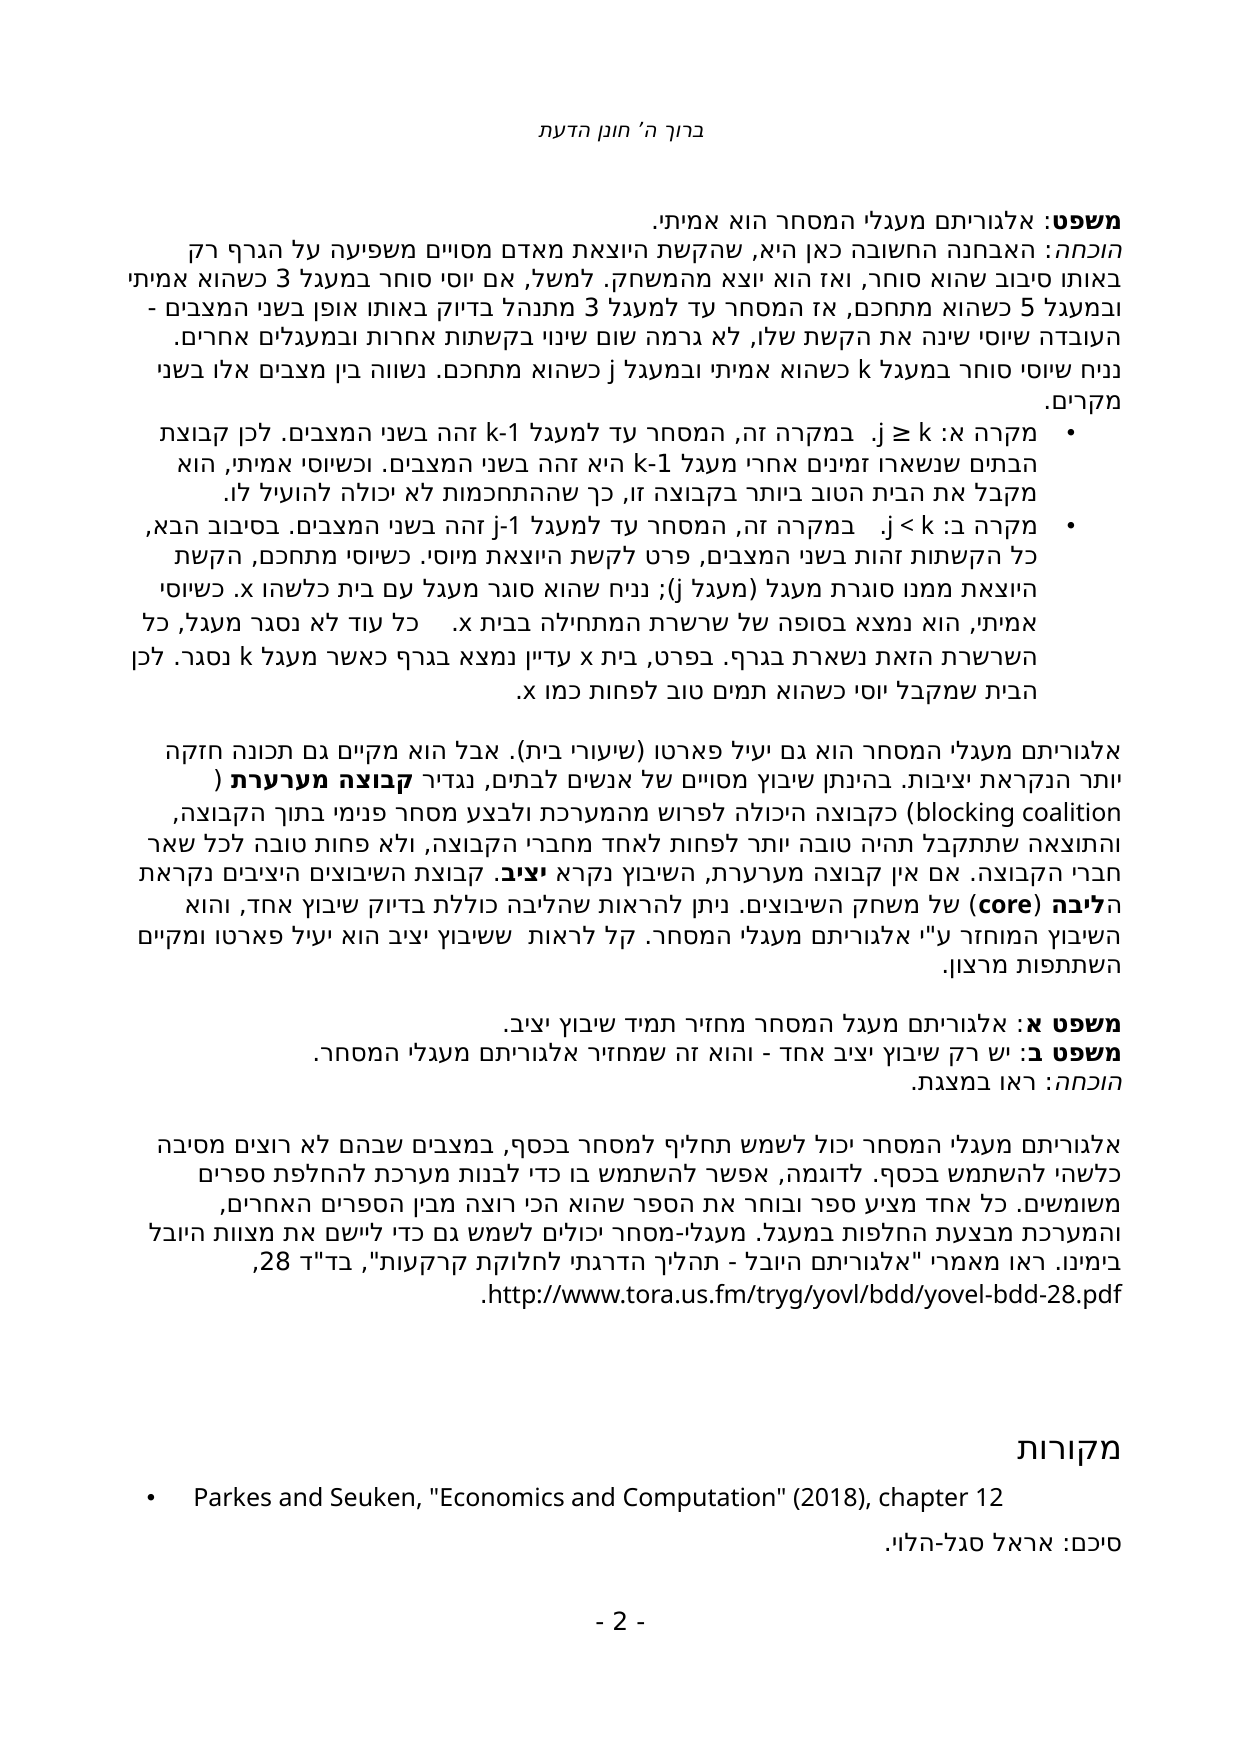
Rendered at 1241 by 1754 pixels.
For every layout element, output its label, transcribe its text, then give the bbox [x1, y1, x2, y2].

subtitle מקורות [118, 1428, 1122, 1467]
text אלגוריתם מעגלי המסחר יכול לשמש תחליף למסחר בכסף, במצבים שבהם לא רוצים מסיבה כלשהי להשתמש בכסף. לדוגמה, אפשר להשתמש בו כדי לבנות מערכת להחלפת ספרים משומשים. כל אחד מציע ספר ובוחר את הספר שהוא הכי רוצה מבין הספרים האחרים, והמערכת מבצעת החלפות במעגל. מעגלי-מסחר יכולים לשמש גם כדי ליישם את מצוות היובל בימינו. ראו מאמרי "אלגוריתם היובל - תהליך הדרגתי לחלוקת קרקעות", בד"ד 28, http://www.tora.us.fm/tryg/yovl/bdd/yovel-bdd-28.pdf. [118, 1131, 1122, 1310]
text נניח שיוסי סוחר במעגל k כשהוא אמיתי ובמעגל j כשהוא מתחכם. נשווה בין מצבים אלו בשני מקרים. [118, 352, 1122, 415]
text הוכחה: האבחנה החשובה כאן היא, שהקשת היוצאת מאדם מסויים משפיעה על הגרף רק באותו סיבוב שהוא סוחר, ואז הוא יוצא מהמשחק. למשל, אם יוסי סוחר במעגל 3 כשהוא אמיתי ובמעגל 5 כשהוא מתחכם, אז המסחר עד למעגל 3 מתנהל בדיוק באותו אופן בשני המצבים - העובדה שיוסי שינה את הקשת שלו, לא גרמה שום שינוי בקשתות אחרות ובמעגלים אחרים. [118, 235, 1122, 352]
list מקרה ב: j < k. במקרה זה, המסחר עד למעגל j-1 זהה בשני המצבים. בסיבוב הבא, כל הקשתות זהות בשני המצבים, פרט לקשת היוצאת מיוסי. כשיוסי מתחכם, הקשת היוצאת ממנו סוגרת מעגל (מעגל j); נניח שהוא סוגר מעגל עם בית כלשהו x. כשיוסי אמיתי, הוא נמצא בסופה של שרשרת המתחילה בבית x. כל עוד לא נסגר מעגל, כל השרשרת הזאת נשארת בגרף. בפרט, בית x עדיין נמצא בגרף כאשר מעגל k נסגר. לכן הבית שמקבל יוסי כשהוא תמים טוב לפחות כמו x. [118, 507, 1076, 707]
text משפט: אלגוריתם מעגלי המסחר הוא אמיתי. [118, 206, 1122, 235]
text אלגוריתם מעגלי המסחר הוא גם יעיל פארטו (שיעורי בית). אבל הוא מקיים גם תכונה חזקה יותר הנקראת יציבות. בהינתן שיבוץ מסויים של אנשים לבתים, נגדיר קבוצה מערערת (blocking coalition) כקבוצה היכולה לפרוש מהמערכת ולבצע מסחר פנימי בתוך הקבוצה, והתוצאה שתתקבל תהיה טובה יותר לפחות לאחד מחברי הקבוצה, ולא פחות טובה לכל שאר חברי הקבוצה. אם אין קבוצה מערערת, השיבוץ נקרא יציב. קבוצת השיבוצים היציבים נקראת הליבה (core) של משחק השיבוצים. ניתן להראות שהליבה כוללת בדיוק שיבוץ אחד, והוא השיבוץ המוחזר ע"י אלגוריתם מעגלי המסחר. קל לראות ששיבוץ יציב הוא יעיל פארטו ומקיים השתתפות מרצון. [118, 736, 1122, 979]
list Parkes and Seuken, "Economics and Computation" (2018), chapter 12 [156, 1480, 1122, 1514]
text משפט א: אלגוריתם מעגל המסחר מחזיר תמיד שיבוץ יציב. משפט ב: יש רק שיבוץ יציב אחד - והוא זה שמחזיר אלגוריתם מעגלי המסחר. הוכחה: ראו במצגת. [118, 1009, 1122, 1096]
text סיכם: אראל סגל-הלוי. [118, 1528, 1122, 1558]
list מקרה א: j ≥ k. במקרה זה, המסחר עד למעגל k-1 זהה בשני המצבים. לכן קבוצת הבתים שנשארו זמינים אחרי מעגל k-1 היא זהה בשני המצבים. וכשיוסי אמיתי, הוא מקבל את הבית הטוב ביותר בקבוצה זו, כך שההתחכמות לא יכולה להועיל לו. [118, 415, 1076, 507]
